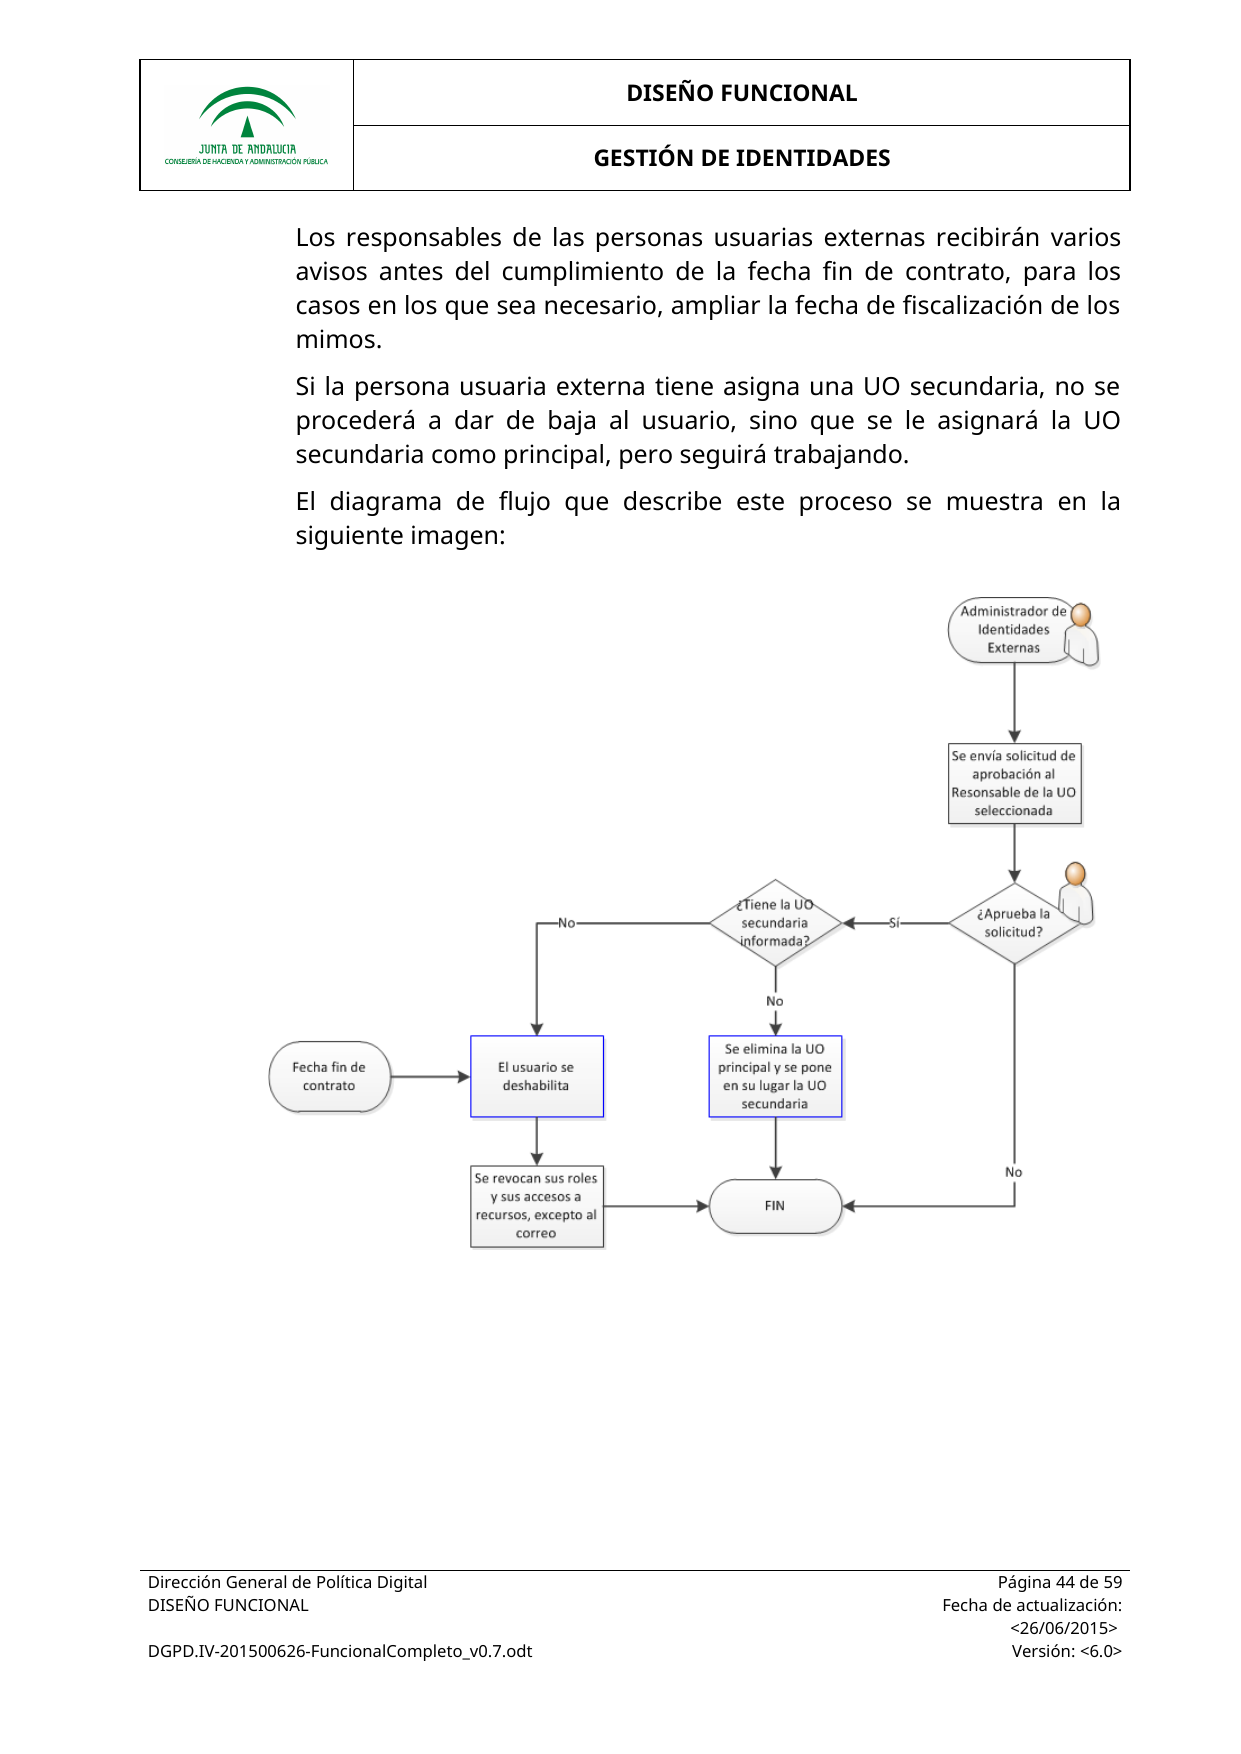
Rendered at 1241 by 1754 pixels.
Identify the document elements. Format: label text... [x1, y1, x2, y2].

text Los responsables de las personas usuarias externas recibirán varios avisos antes del cumplimiento de la fecha fin de contrato, para los casos en los que sea necesario, ampliar la fecha de fiscalización de los mimos. [295, 220, 1122, 356]
picture [164, 85, 330, 165]
picture [268, 597, 1101, 1250]
text Si la persona usuaria externa tiene asigna una UO secundaria, no se procederá a dar de baja al usuario, sino que se le asignará la UO secundaria como principal, pero seguirá trabajando. [295, 368, 1122, 471]
text El diagrama de flujo que describe este proceso se muestra en la siguiente imagen: [295, 483, 1122, 551]
